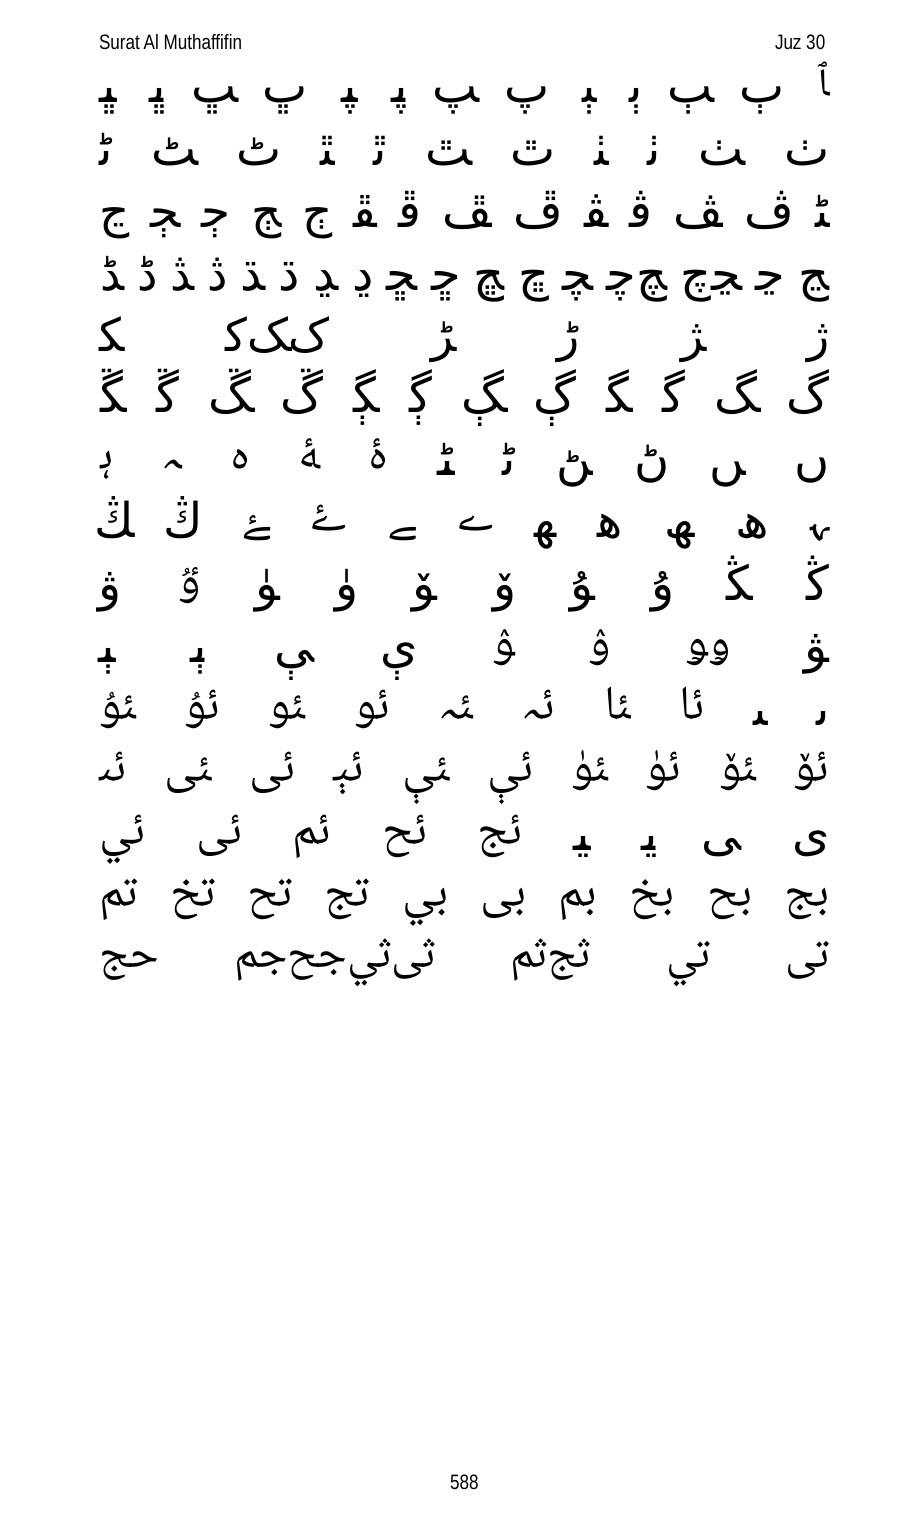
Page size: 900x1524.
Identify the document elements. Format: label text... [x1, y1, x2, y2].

text ﯼ ﯽ ﯾ ﯿ ﰀ ﰁ ﰂ ﰃ ﰄ [99, 807, 829, 870]
text ﭞ ﭟ ﭠ ﭡ ﭢ ﭣ ﭤ ﭥ ﭦ ﭧ ﭨ [99, 122, 829, 185]
text ﮒ ﮓ ﮔ ﮕ ﮖ ﮗ ﮘ ﮙ ﮚ ﮛ ﮜ ﮝ [99, 370, 829, 432]
text ﭑ ﭒ ﭓ ﭔ ﭕ ﭖ ﭗ ﭘ ﭙ ﭚ ﭛ ﭜ ﭝ [99, 60, 829, 122]
text ﯲ ﯳ ﯴ ﯵ ﯶ ﯷ ﯸ ﯹ ﯺ ﯻ [99, 745, 829, 807]
text ﮩ ﮪ ﮫ ﮬ ﮭ ﮮ ﮯ ﮰ ﮱ ﯓ ﯔ [99, 495, 829, 557]
text ﰏ ﰐ ﰑﰒ ﰓﰔﰕﰖ ﰗ [99, 932, 829, 992]
text ﯨ ﯩ ﯪ ﯫ ﯬ ﯭ ﯮ ﯯ ﯰ ﯱ [99, 682, 829, 745]
text ﰅ ﰆ ﰇ ﰈ ﰉ ﰊ ﰋ ﰌ ﰍ ﰎ [99, 870, 829, 932]
text ﮞ ﮟ ﮠ ﮡ ﮢ ﮣ ﮤ ﮥ ﮦ ﮧ ﮨ [99, 432, 829, 495]
text ﭩ ﭪ ﭫ ﭬ ﭭ ﭮ ﭯ ﭰ ﭱ ﭲ ﭳ ﭴ ﭵ ﭶ [99, 185, 829, 247]
text ﯟ ﯠﯡ ﯢ ﯣ ﯤ ﯥ ﯦ ﯧ [99, 620, 829, 682]
text ﭷ ﭸ ﭹﭺ ﭻﭼ ﭽ ﭾ ﭿ ﮀ ﮁ ﮂ ﮃ ﮄ ﮅ ﮆ ﮇ ﮈ ﮉ ﮊ ﮋ ﮌ ﮍ ﮎﮏﮐ ﮑ [99, 247, 829, 370]
text ﯕ ﯖ ﯗ ﯘ ﯙ ﯚ ﯛ ﯜ ﯝ ﯞ [99, 557, 829, 620]
